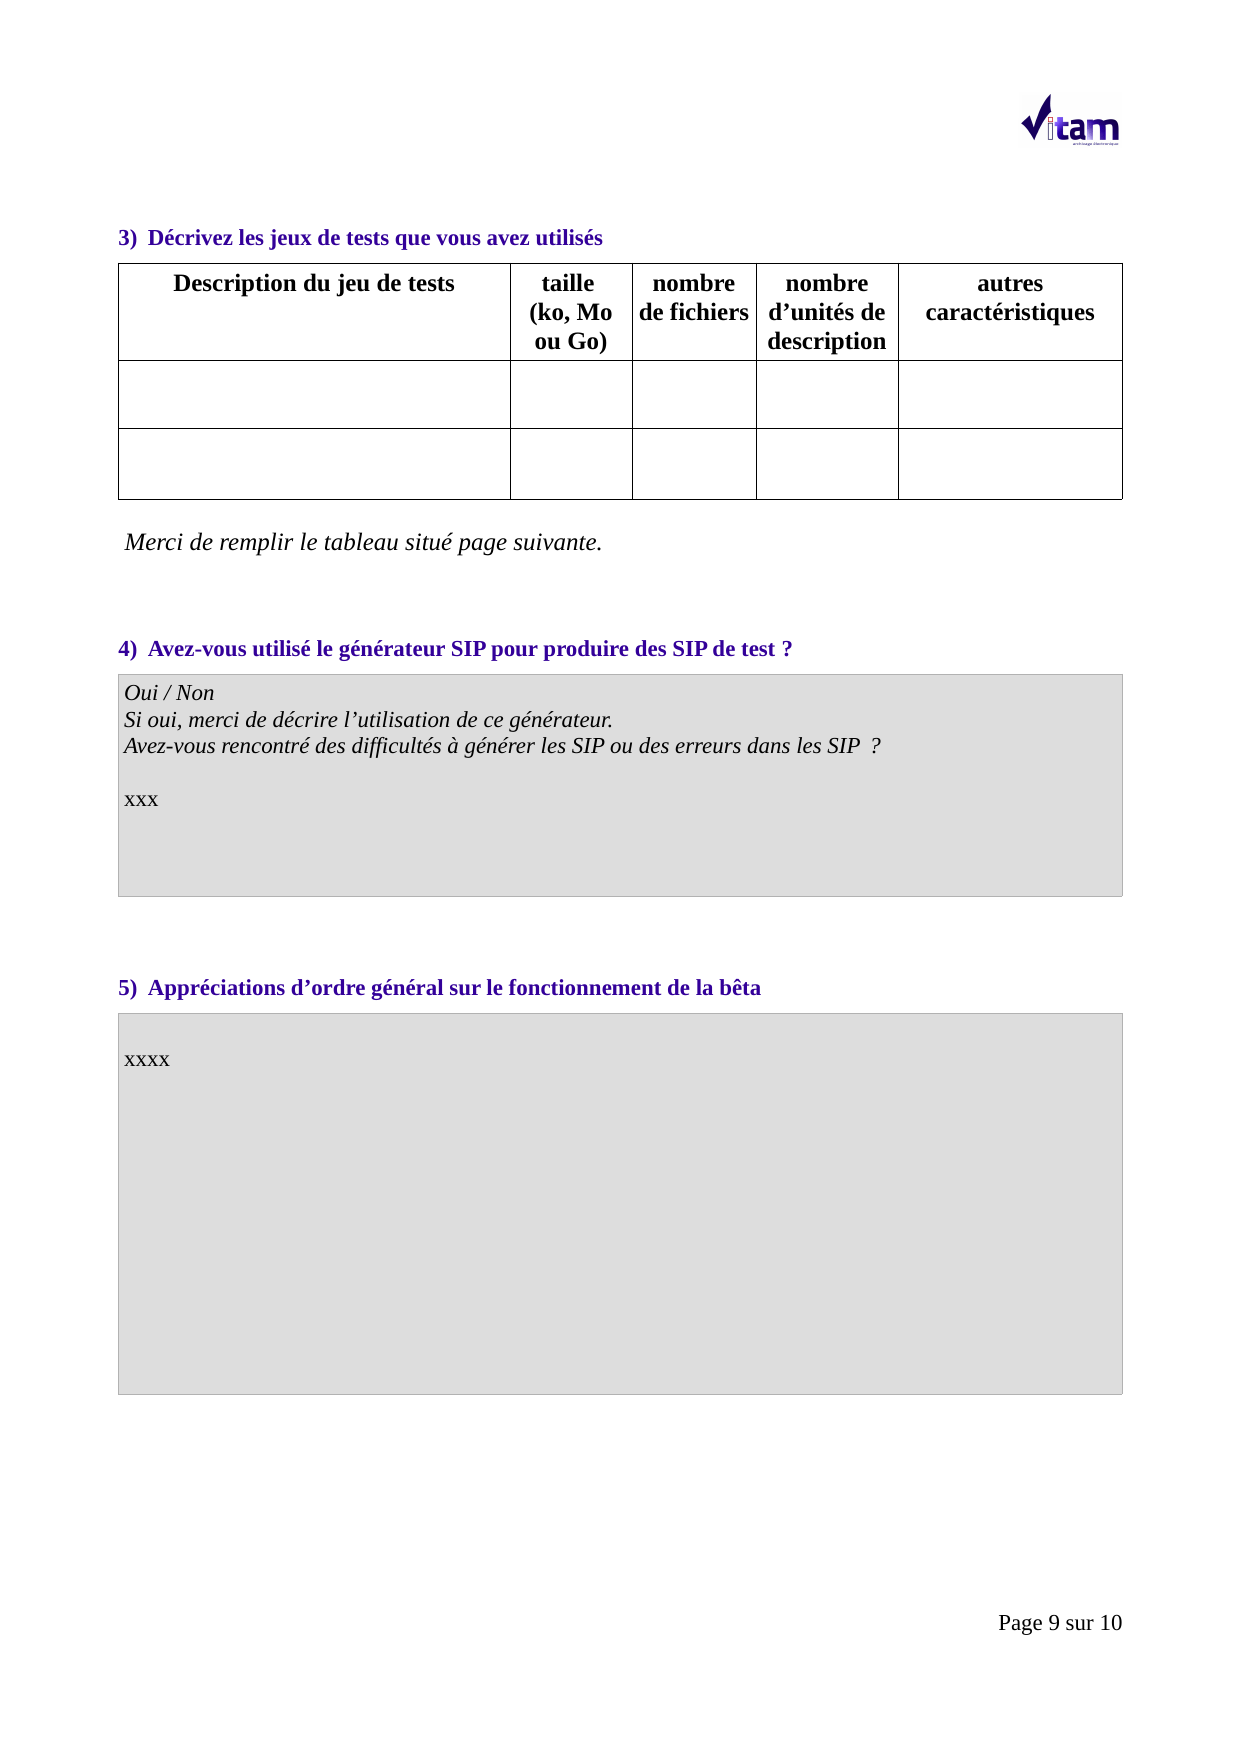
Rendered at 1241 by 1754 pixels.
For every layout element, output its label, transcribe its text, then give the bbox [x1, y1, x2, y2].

table_header Description du jeu de tests [119, 264, 510, 360]
table_cell [511, 361, 632, 427]
text Merci de remplir le tableau situé page suivante. [118, 527, 1122, 556]
table_header taille (ko, Mo ou Go) [511, 264, 632, 360]
table_cell [511, 429, 632, 499]
table_header nombre d’unités de description [757, 264, 898, 360]
subtitle Appréciations d’ordre général sur le fonctionnement de la bêta [118, 974, 1122, 1001]
table_header autres caractéristiques [899, 264, 1122, 360]
table_cell [119, 429, 510, 499]
table_cell [757, 361, 898, 427]
table_cell [119, 361, 510, 427]
table_cell [757, 429, 898, 499]
table_header xxxx [119, 1014, 1122, 1394]
table_cell [899, 361, 1122, 427]
table_cell [899, 429, 1122, 499]
subtitle Avez-vous utilisé le générateur SIP pour produire des SIP de test ? [118, 634, 1122, 661]
table_cell [633, 361, 756, 427]
table_header Oui / Non Si oui, merci de décrire l’utilisation de ce générateur. Avez-vous rencontré des difficultés à générer les SIP ou des erreurs dans les SIP ? xxx [119, 675, 1122, 896]
table_cell [633, 429, 756, 499]
table_header nombre de fichiers [633, 264, 756, 360]
picture [974, 92, 1123, 223]
subtitle Décrivez les jeux de tests que vous avez utilisés [118, 223, 1122, 250]
